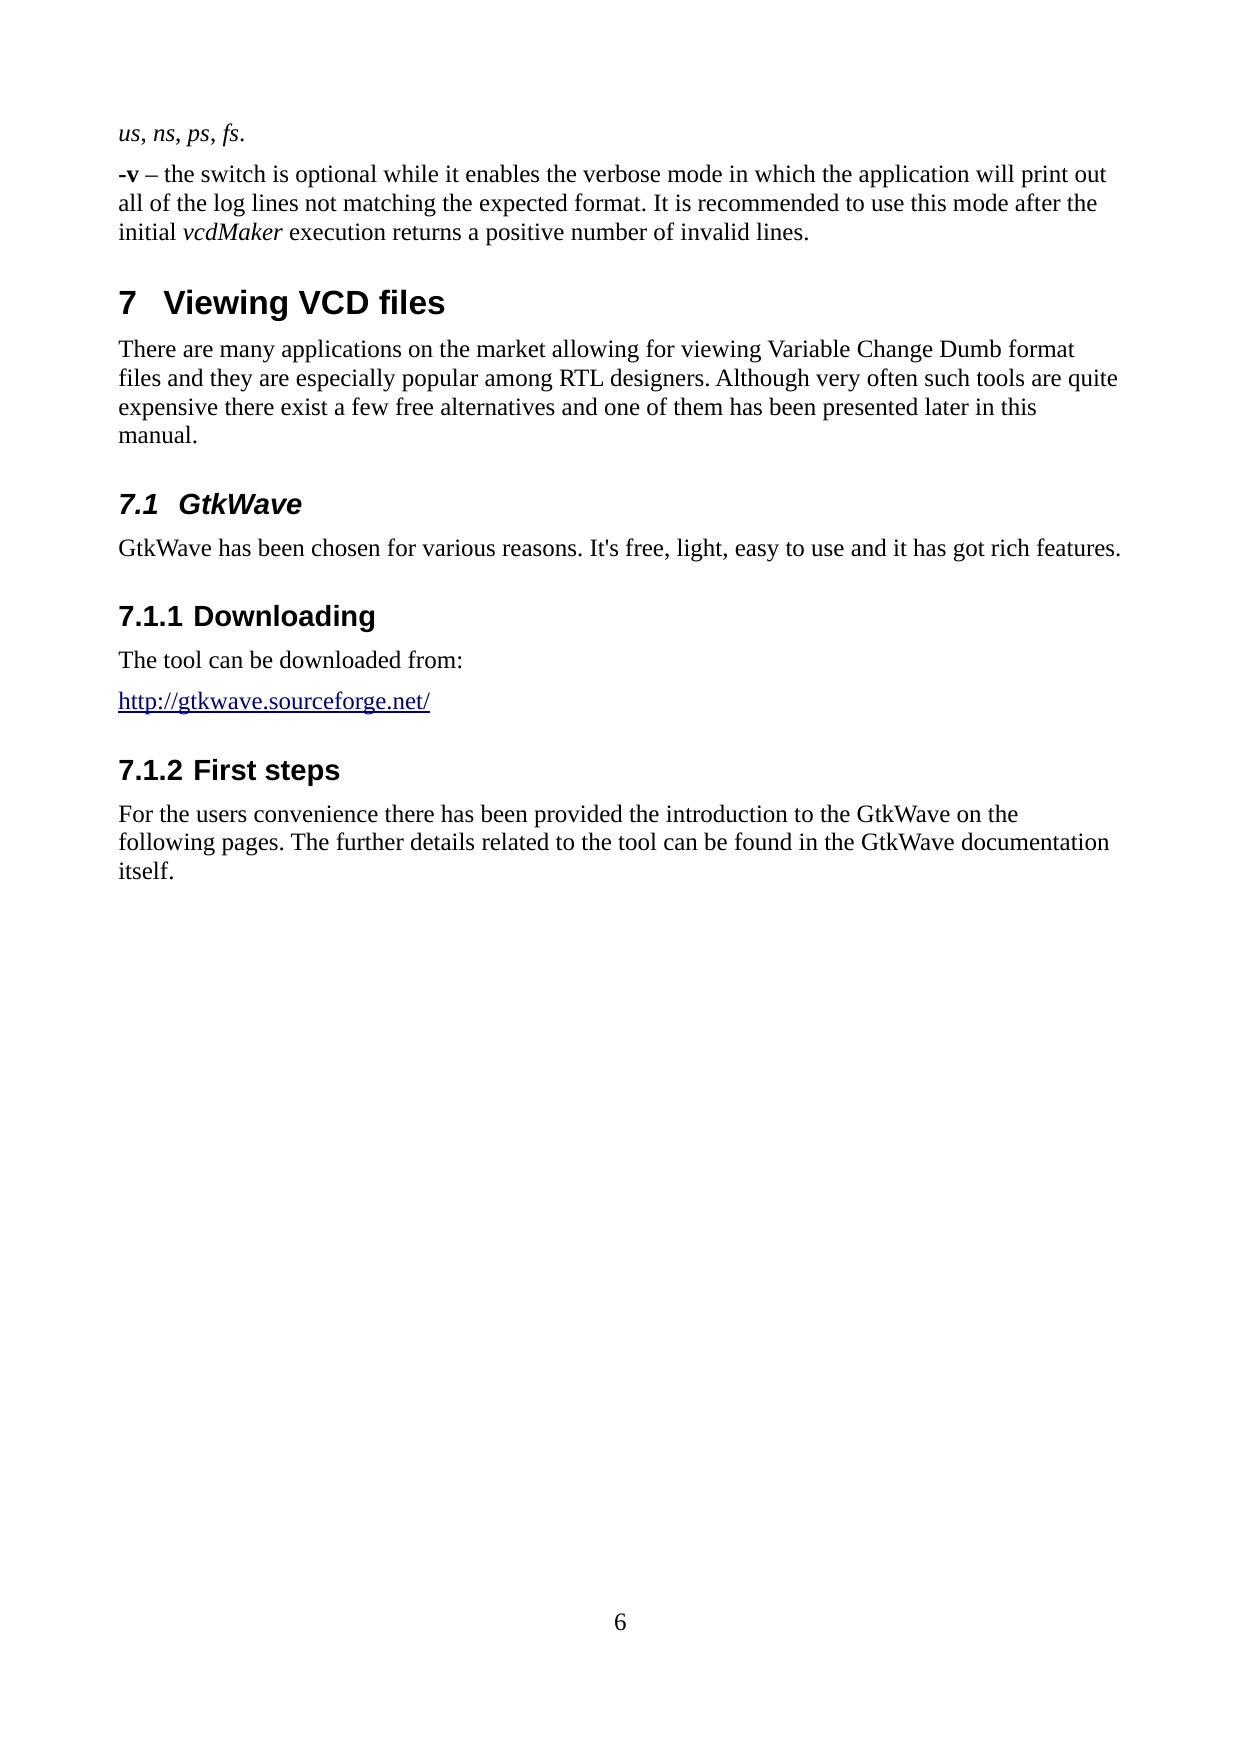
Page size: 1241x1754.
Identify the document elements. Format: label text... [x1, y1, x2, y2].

subtitle Downloading [118, 599, 1122, 633]
text The tool can be downloaded from: [118, 645, 1122, 674]
text GtkWave has been chosen for various reasons. It's free, light, easy to use and it has got rich features. [118, 533, 1122, 562]
text -v – the switch is optional while it enables the verbose mode in which the application will print out all of the log lines not matching the expected format. It is recommended to use this mode after the initial vcdMaker execution returns a positive number of invalid lines. [118, 159, 1122, 246]
subtitle Viewing VCD files [118, 283, 1122, 322]
subtitle GtkWave [118, 487, 1122, 520]
text http://gtkwave.sourceforge.net/ [118, 686, 1122, 715]
text There are many applications on the market allowing for viewing Variable Change Dumb format files and they are especially popular among RTL designers. Although very often such tools are quite expensive there exist a few free alternatives and one of them has been presented later in this manual. [118, 334, 1122, 449]
subtitle First steps [118, 753, 1122, 786]
text us, ns, ps, fs. [118, 118, 1122, 147]
text For the users convenience there has been provided the introduction to the GtkWave on the following pages. The further details related to the tool can be found in the GtkWave documentation itself. [118, 799, 1122, 885]
